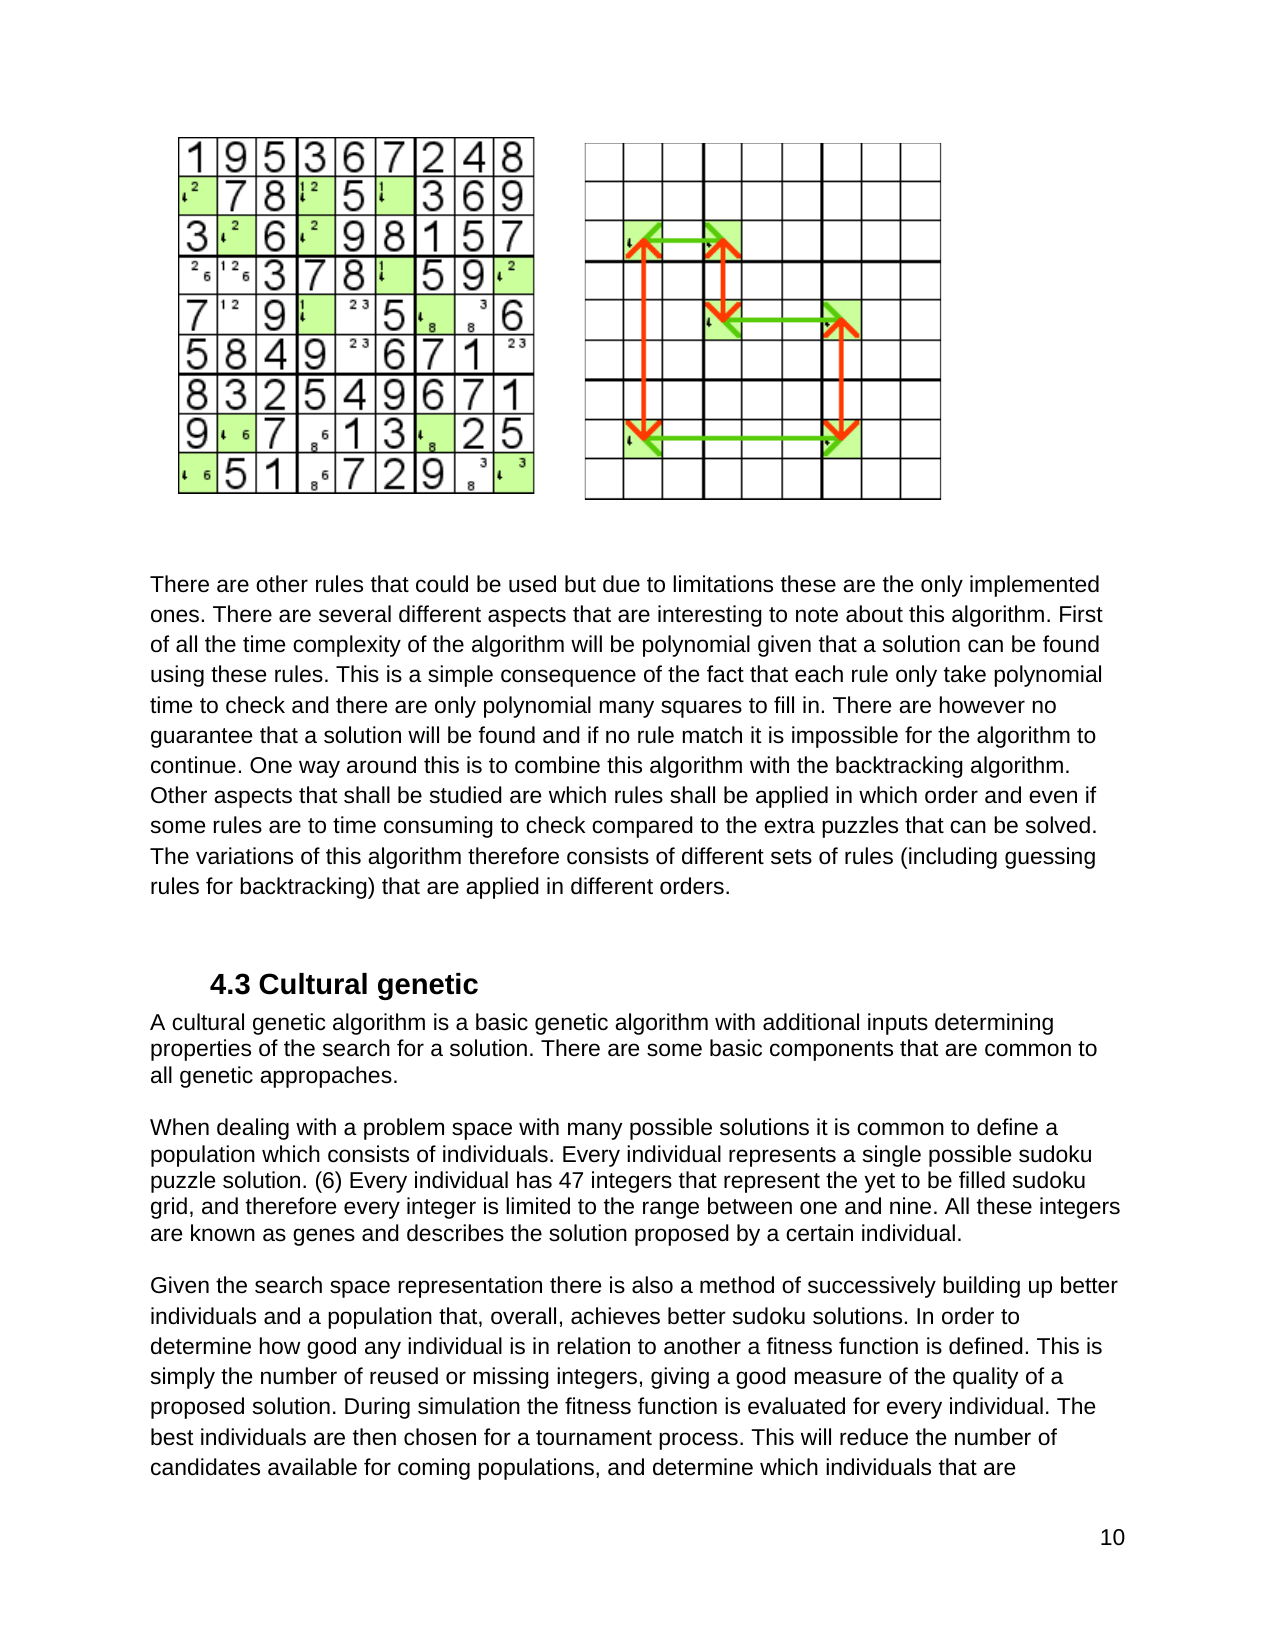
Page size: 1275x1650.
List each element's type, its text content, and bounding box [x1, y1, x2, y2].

picture [178, 137, 535, 494]
text When dealing with a problem space with many possible solutions it is common to define a population which consists of individuals. Every individual represents a single possible sudoku puzzle solution. (6) Every individual has 47 integers that represent the yet to be filled sudoku grid, and therefore every integer is limited to the range between one and nine. All these integers are known as genes and describes the solution proposed by a certain individual. [150, 1114, 1125, 1246]
text There are other rules that could be used but due to limitations these are the only implemented ones. There are several different aspects that are interesting to note about this algorithm. First of all the time complexity of the algorithm will be polynomial given that a solution can be found using these rules. This is a simple consequence of the fact that each rule only take polynomial time to check and there are only polynomial many squares to fill in. There are however no guarantee that a solution will be found and if no rule match it is impossible for the algorithm to continue. One way around this is to combine this algorithm with the backtracking algorithm. Other aspects that shall be studied are which rules shall be applied in which order and even if some rules are to time consuming to check compared to the extra puzzles that can be solved. The variations of this algorithm therefore consists of different sets of rules (including guessing rules for backtracking) that are applied in different orders. [150, 571, 1125, 899]
text Given the search space representation there is also a method of successively building up better individuals and a population that, overall, achieves better sudoku solutions. In order to determine how good any individual is in relation to another a fitness function is defined. This is simply the number of reused or missing integers, giving a good measure of the quality of a proposed solution. During simulation the fitness function is evaluated for every individual. The best individuals are then chosen for a tournament process. This will reduce the number of candidates available for coming populations, and determine which individuals that are [150, 1272, 1125, 1480]
picture [584, 143, 942, 500]
text A cultural genetic algorithm is a basic genetic algorithm with additional inputs determining properties of the search for a solution. There are some basic components that are common to all genetic appropaches. [150, 1009, 1125, 1088]
subtitle 4.3 Cultural genetic [150, 967, 1125, 1001]
